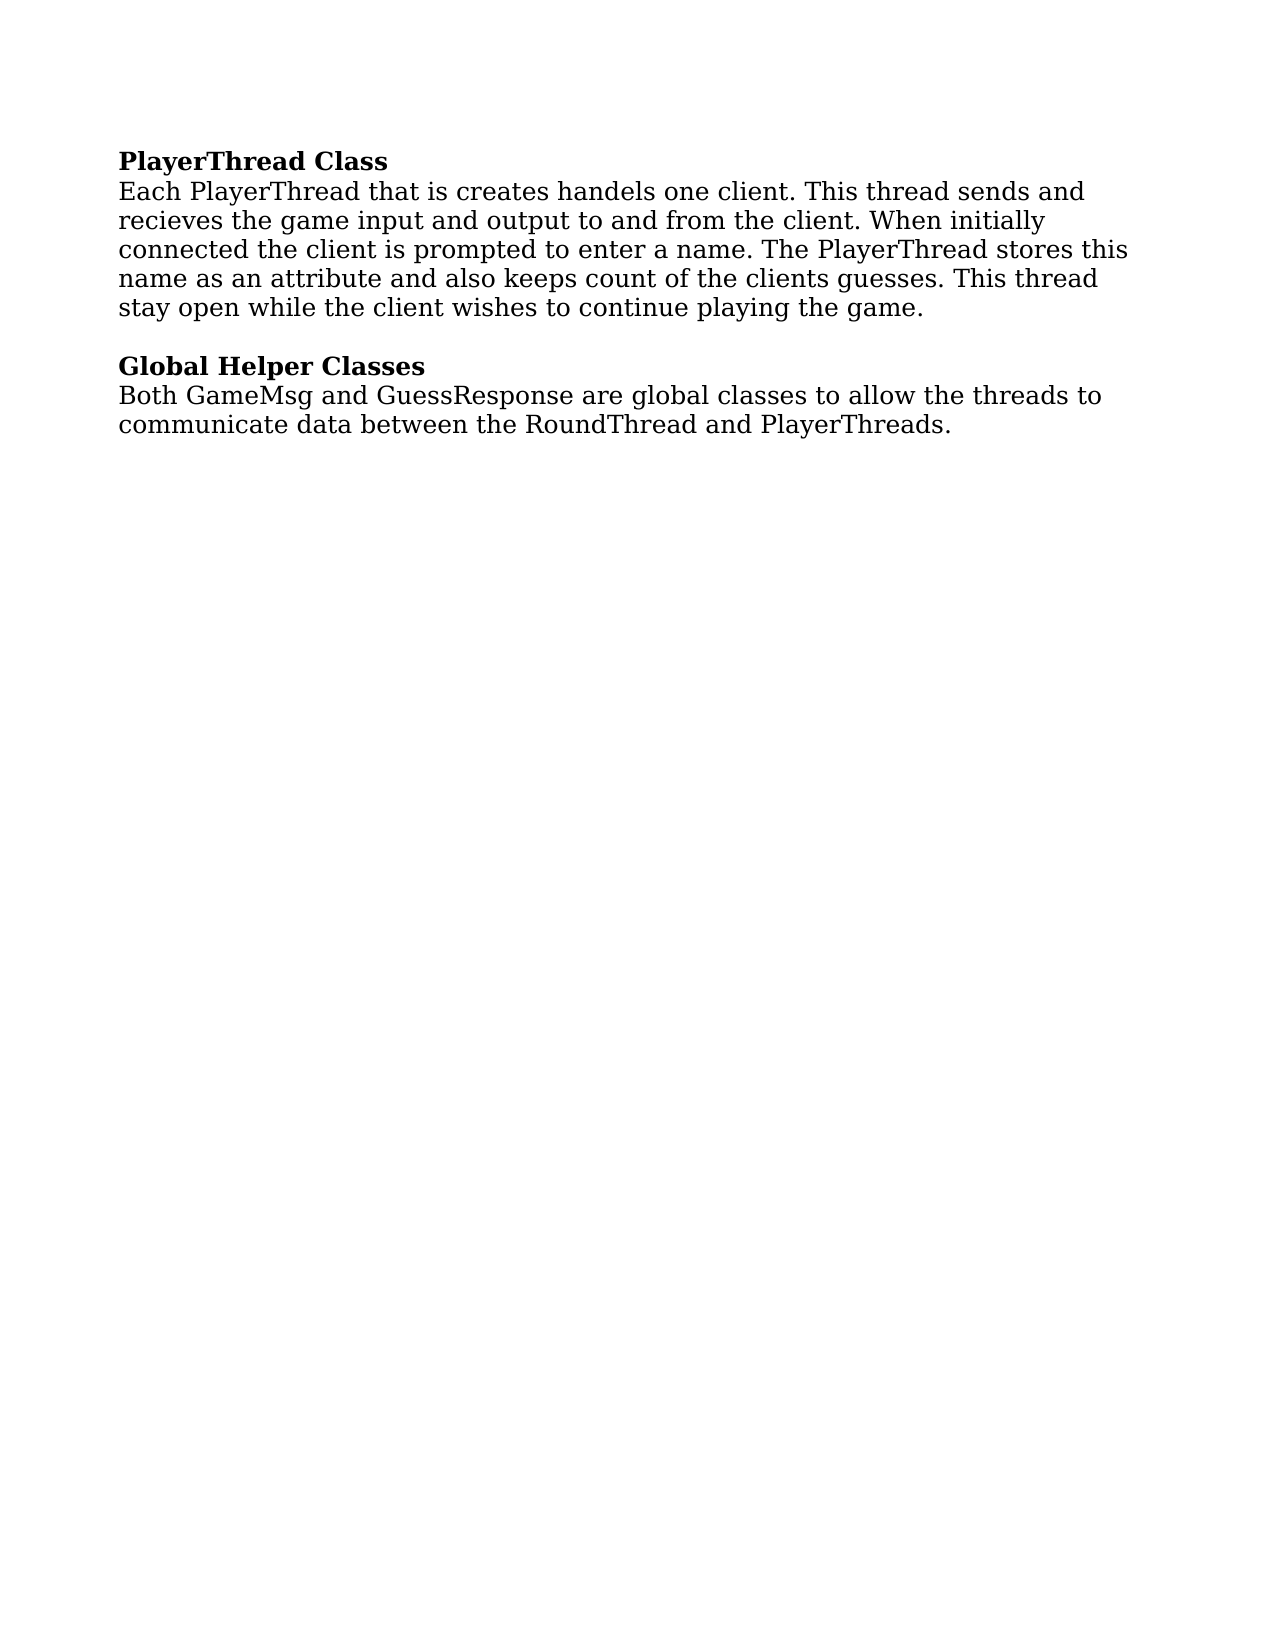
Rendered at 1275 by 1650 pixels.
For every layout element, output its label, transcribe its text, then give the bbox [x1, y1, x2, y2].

text Both GameMsg and GuessResponse are global classes to allow the threads to communicate data between the RoundThread and PlayerThreads. [118, 381, 1157, 439]
text Global Helper Classes [118, 352, 1157, 381]
text Each PlayerThread that is creates handels one client. This thread sends and recieves the game input and output to and from the client. When initially connected the client is prompted to enter a name. The PlayerThread stores this name as an attribute and also keeps count of the clients guesses. This thread stay open while the client wishes to continue playing the game. [118, 177, 1157, 322]
text PlayerThread Class [118, 147, 1157, 177]
